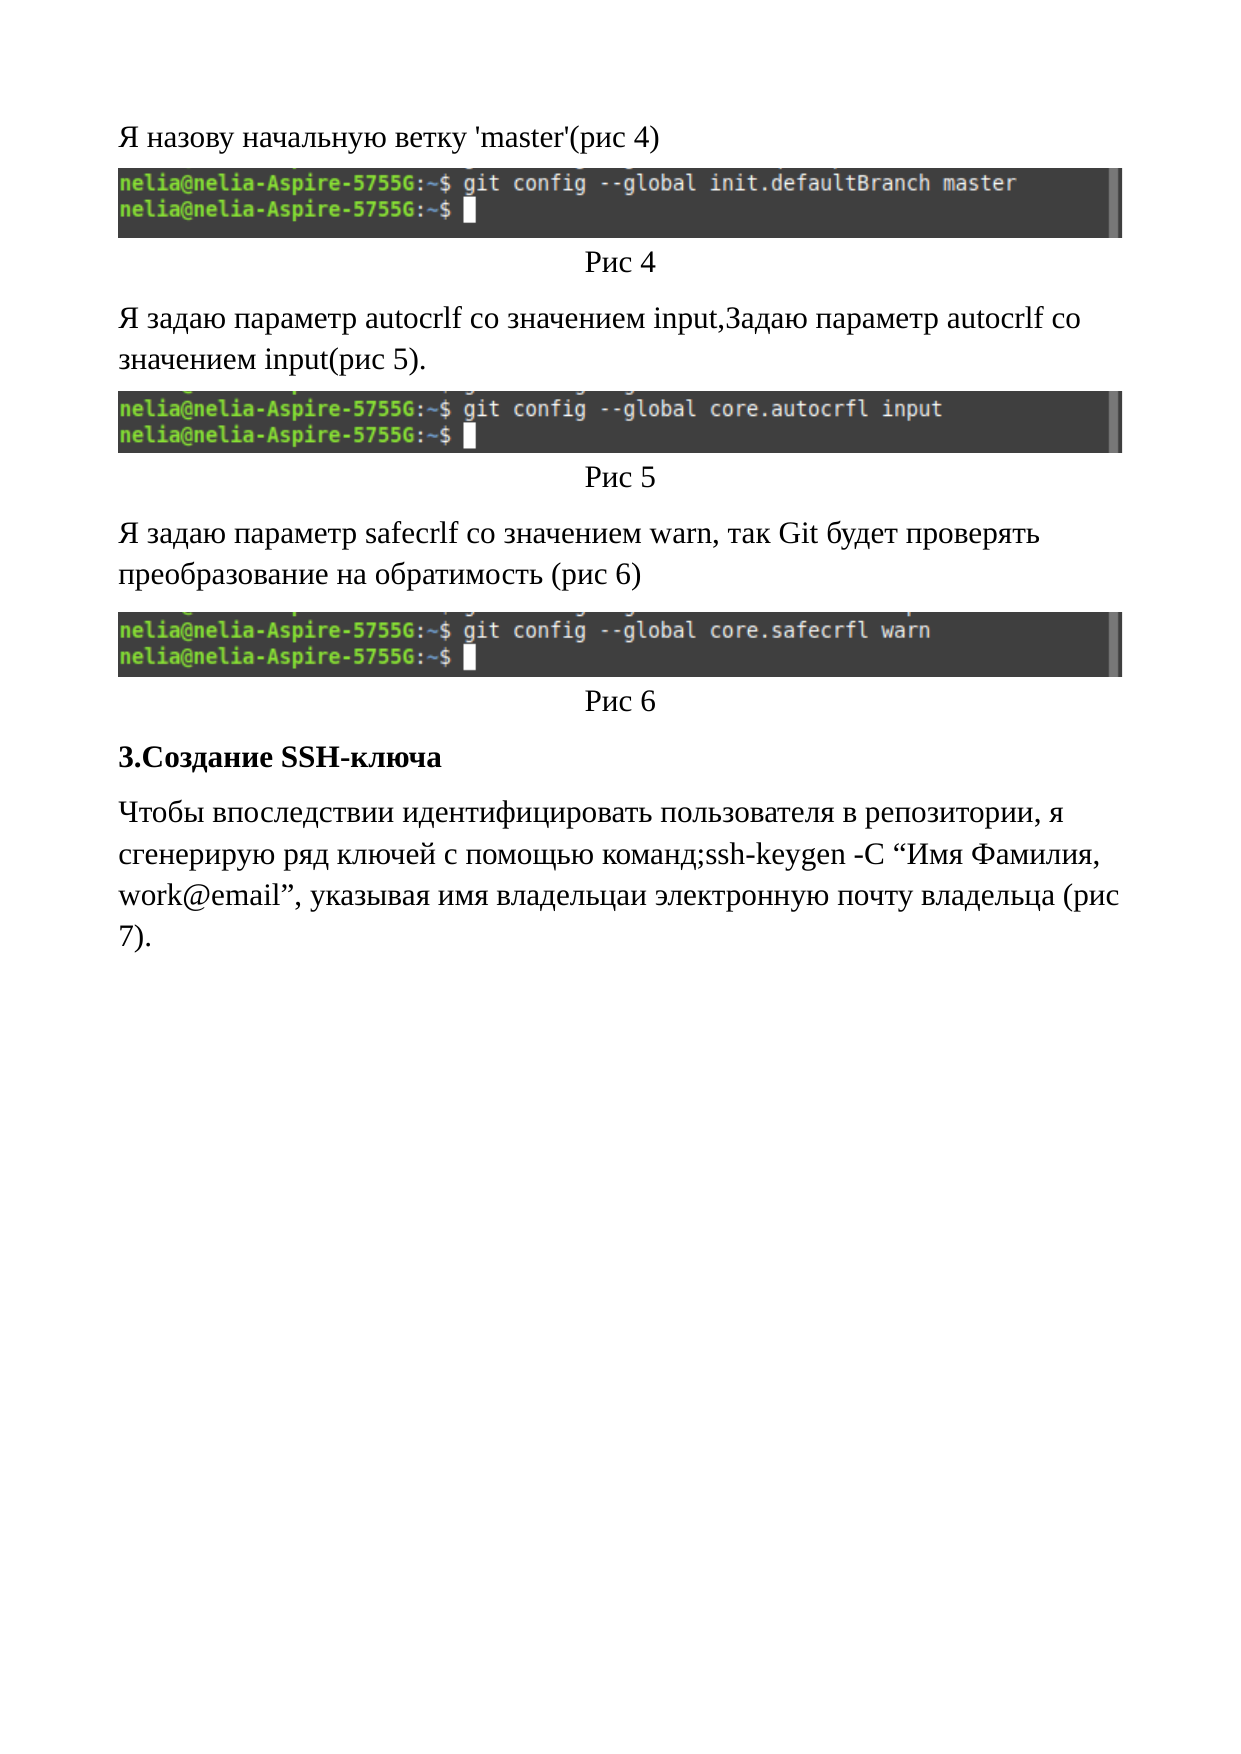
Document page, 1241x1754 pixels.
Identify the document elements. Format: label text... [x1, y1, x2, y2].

text 3.Создание SSH-ключа [118, 738, 1122, 774]
text Я назову начальную ветку 'master'(рис 4) [118, 118, 1122, 154]
picture [118, 168, 1123, 238]
text Рис 6 [118, 677, 1122, 718]
text Я задаю параметр safecrlf со значением warn, так Git будет проверять преобразование на обратимость (рис 6) [118, 514, 1122, 591]
text Рис 4 [118, 238, 1122, 279]
picture [118, 391, 1123, 453]
text Чтобы впоследствии идентифицировать пользователя в репозитории, я сгенерирую ряд ключей с помощью команд;ssh-keygen -C “Имя Фамилия, work@email”, указывая имя владельцаи электронную почту владельца (рис 7). [118, 794, 1122, 953]
text Я задаю параметр autocrlf со значением input,Задаю параметр autocrlf со значением input(рис 5). [118, 299, 1122, 376]
text Рис 5 [118, 453, 1122, 494]
picture [118, 612, 1123, 677]
